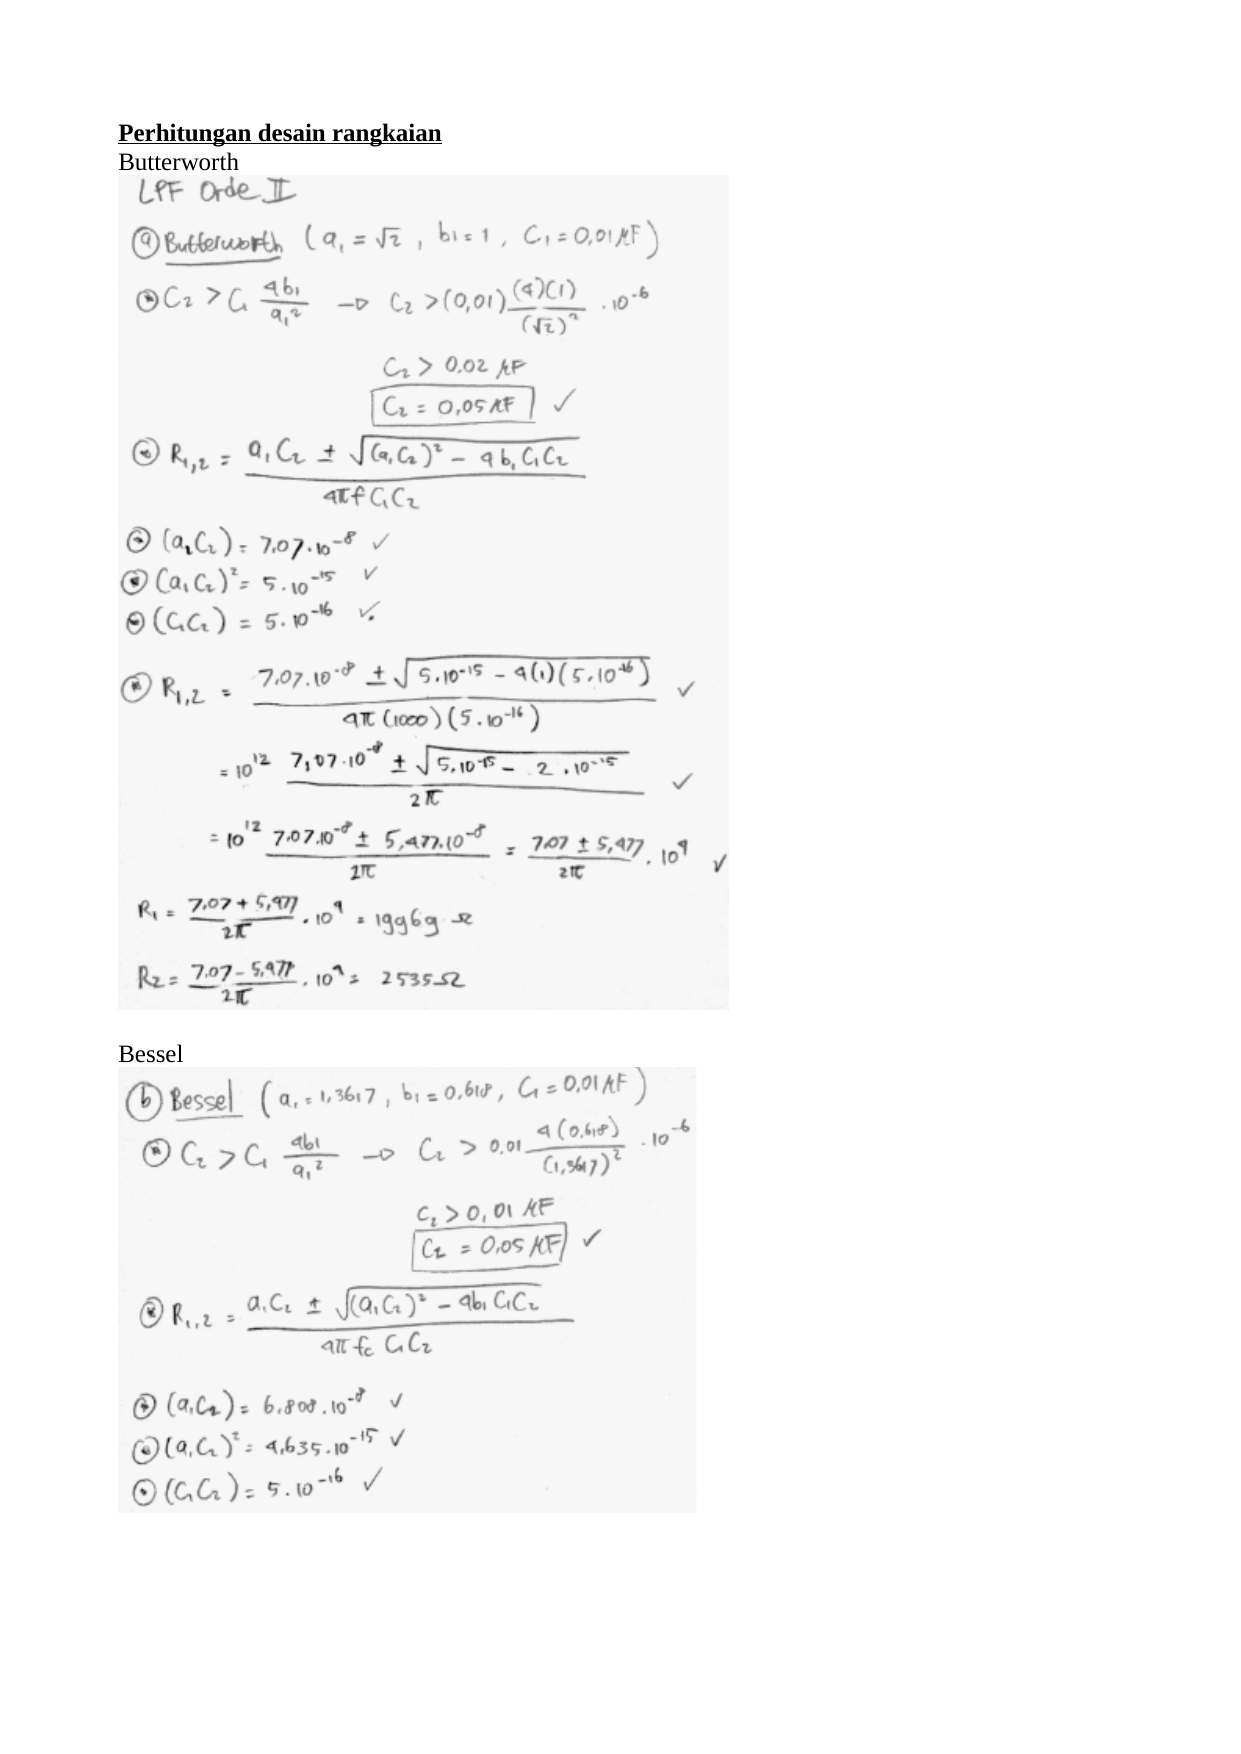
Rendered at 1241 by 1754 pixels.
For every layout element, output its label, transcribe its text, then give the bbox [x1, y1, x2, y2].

text Butterworth [118, 147, 1122, 176]
picture [118, 175, 729, 1010]
text Perhitungan desain rangkaian [118, 118, 1122, 147]
text Bessel [118, 1039, 1122, 1067]
picture [118, 1067, 697, 1513]
